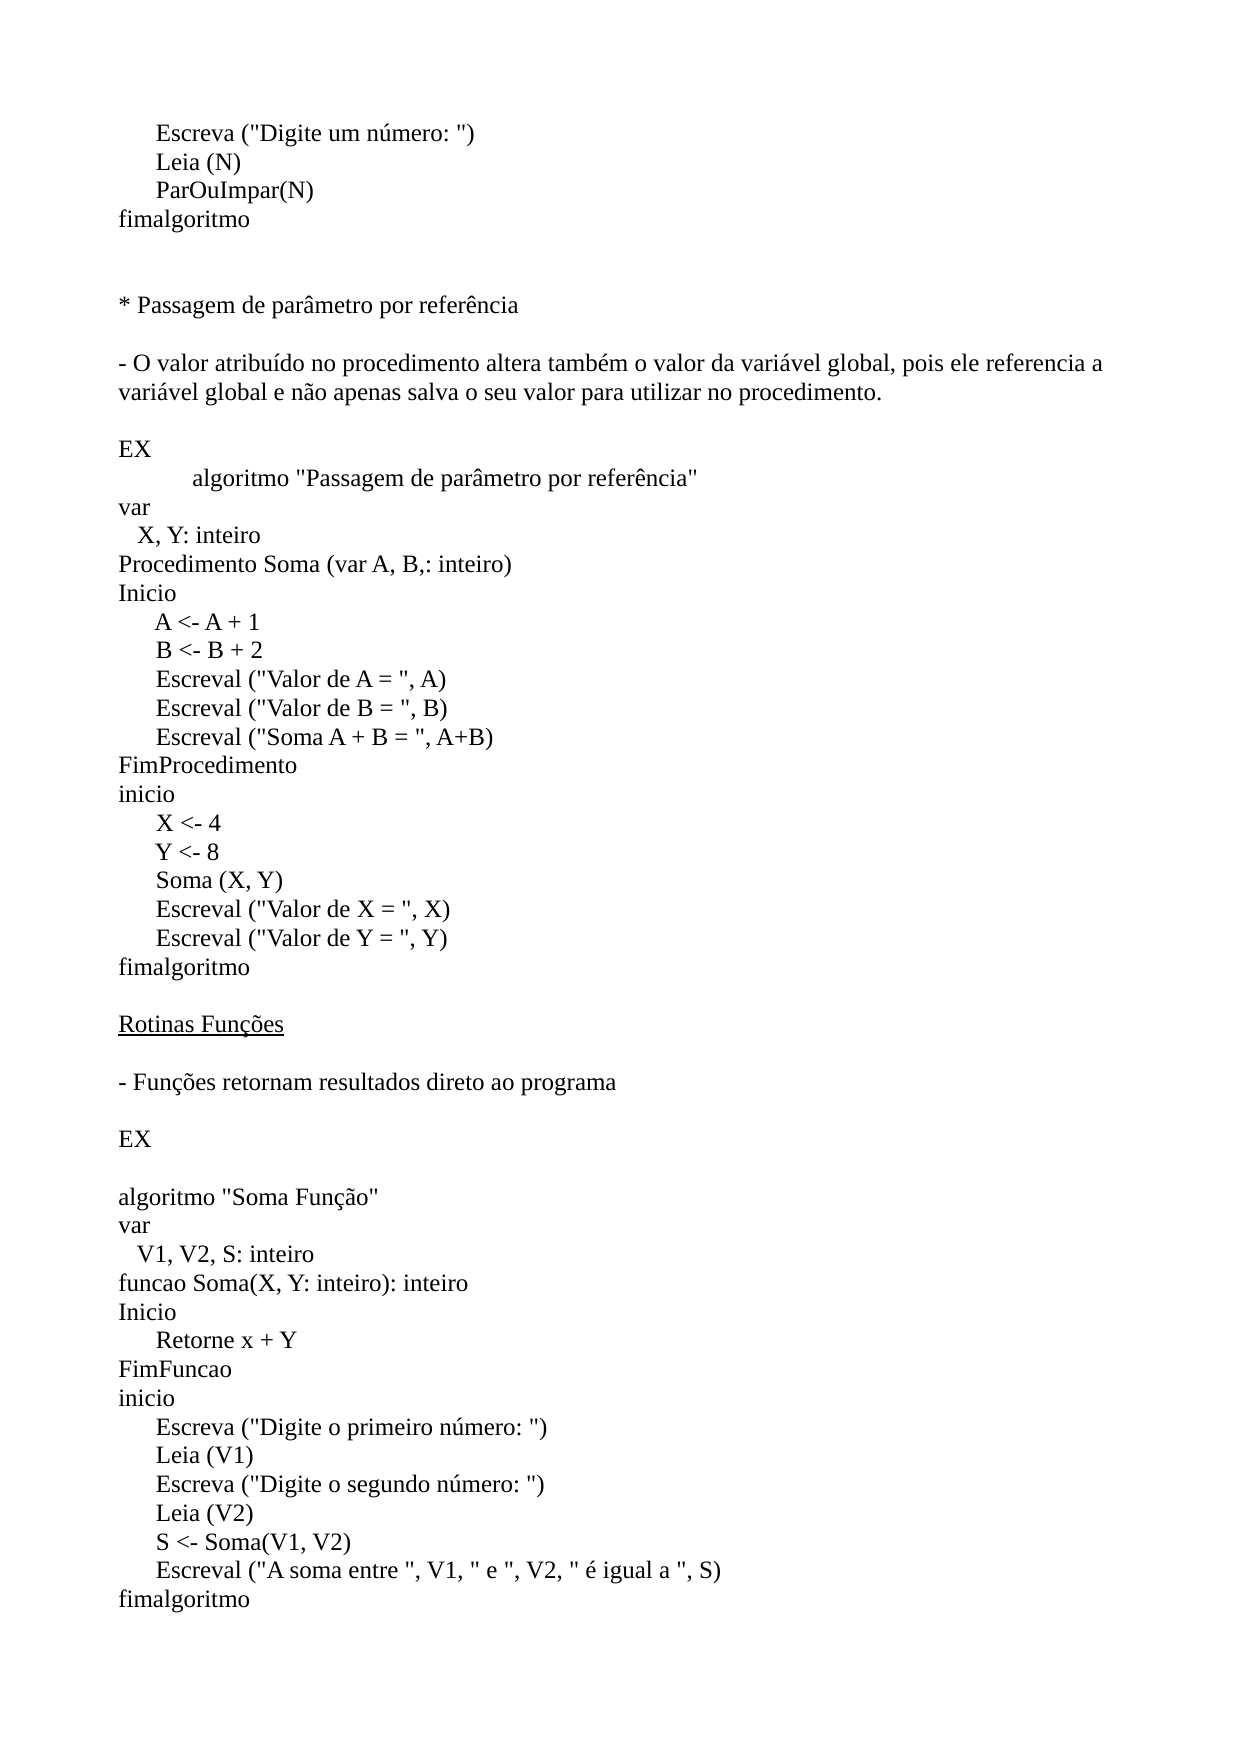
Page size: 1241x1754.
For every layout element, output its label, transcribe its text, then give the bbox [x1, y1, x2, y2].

text Escreval ("Soma A + B = ", A+B) [118, 722, 1122, 751]
text fimalgoritmo [118, 1584, 1122, 1613]
text algoritmo "Soma Função" [118, 1182, 1122, 1211]
text V1, V2, S: inteiro [118, 1239, 1122, 1268]
text Inicio [118, 1297, 1122, 1326]
text - Funções retornam resultados direto ao programa [118, 1067, 1122, 1096]
text fimalgoritmo [118, 204, 1122, 233]
text funcao Soma(X, Y: inteiro): inteiro [118, 1268, 1122, 1297]
text Procedimento Soma (var A, B,: inteiro) [118, 549, 1122, 578]
text Leia (N) [118, 147, 1122, 176]
text FimProcedimento [118, 751, 1122, 779]
text Escreval ("A soma entre ", V1, " e ", V2, " é igual a ", S) [118, 1556, 1122, 1584]
text Escreva ("Digite um número: ") [118, 118, 1122, 147]
text var [118, 1211, 1122, 1239]
text X, Y: inteiro [118, 521, 1122, 549]
text Leia (V1) [118, 1441, 1122, 1469]
text Escreval ("Valor de B = ", B) [118, 693, 1122, 722]
text EX [118, 1124, 1122, 1153]
text algoritmo "Passagem de parâmetro por referência" [118, 463, 1122, 492]
text var [118, 492, 1122, 521]
text Inicio [118, 578, 1122, 607]
text Retorne x + Y [118, 1326, 1122, 1354]
text inicio [118, 779, 1122, 808]
text B <- B + 2 [118, 636, 1122, 664]
text Leia (V2) [118, 1498, 1122, 1527]
text Soma (X, Y) [118, 866, 1122, 894]
text inicio [118, 1383, 1122, 1412]
text Escreva ("Digite o segundo número: ") [118, 1469, 1122, 1498]
text * Passagem de parâmetro por referência [118, 291, 1122, 319]
text Y <- 8 [118, 837, 1122, 866]
text Rotinas Funções [118, 1009, 1122, 1038]
text Escreval ("Valor de A = ", A) [118, 664, 1122, 693]
text Escreval ("Valor de Y = ", Y) [118, 923, 1122, 952]
text Escreva ("Digite o primeiro número: ") [118, 1412, 1122, 1441]
text ParOuImpar(N) [118, 176, 1122, 204]
text - O valor atribuído no procedimento altera também o valor da variável global, pois ele referencia a variável global e não apenas salva o seu valor para utilizar no procedimento. [118, 348, 1122, 406]
text Escreval ("Valor de X = ", X) [118, 894, 1122, 923]
text EX [118, 434, 1122, 463]
text FimFuncao [118, 1354, 1122, 1383]
text fimalgoritmo [118, 952, 1122, 981]
text S <- Soma(V1, V2) [118, 1527, 1122, 1556]
text A <- A + 1 [118, 607, 1122, 636]
text X <- 4 [118, 808, 1122, 837]
